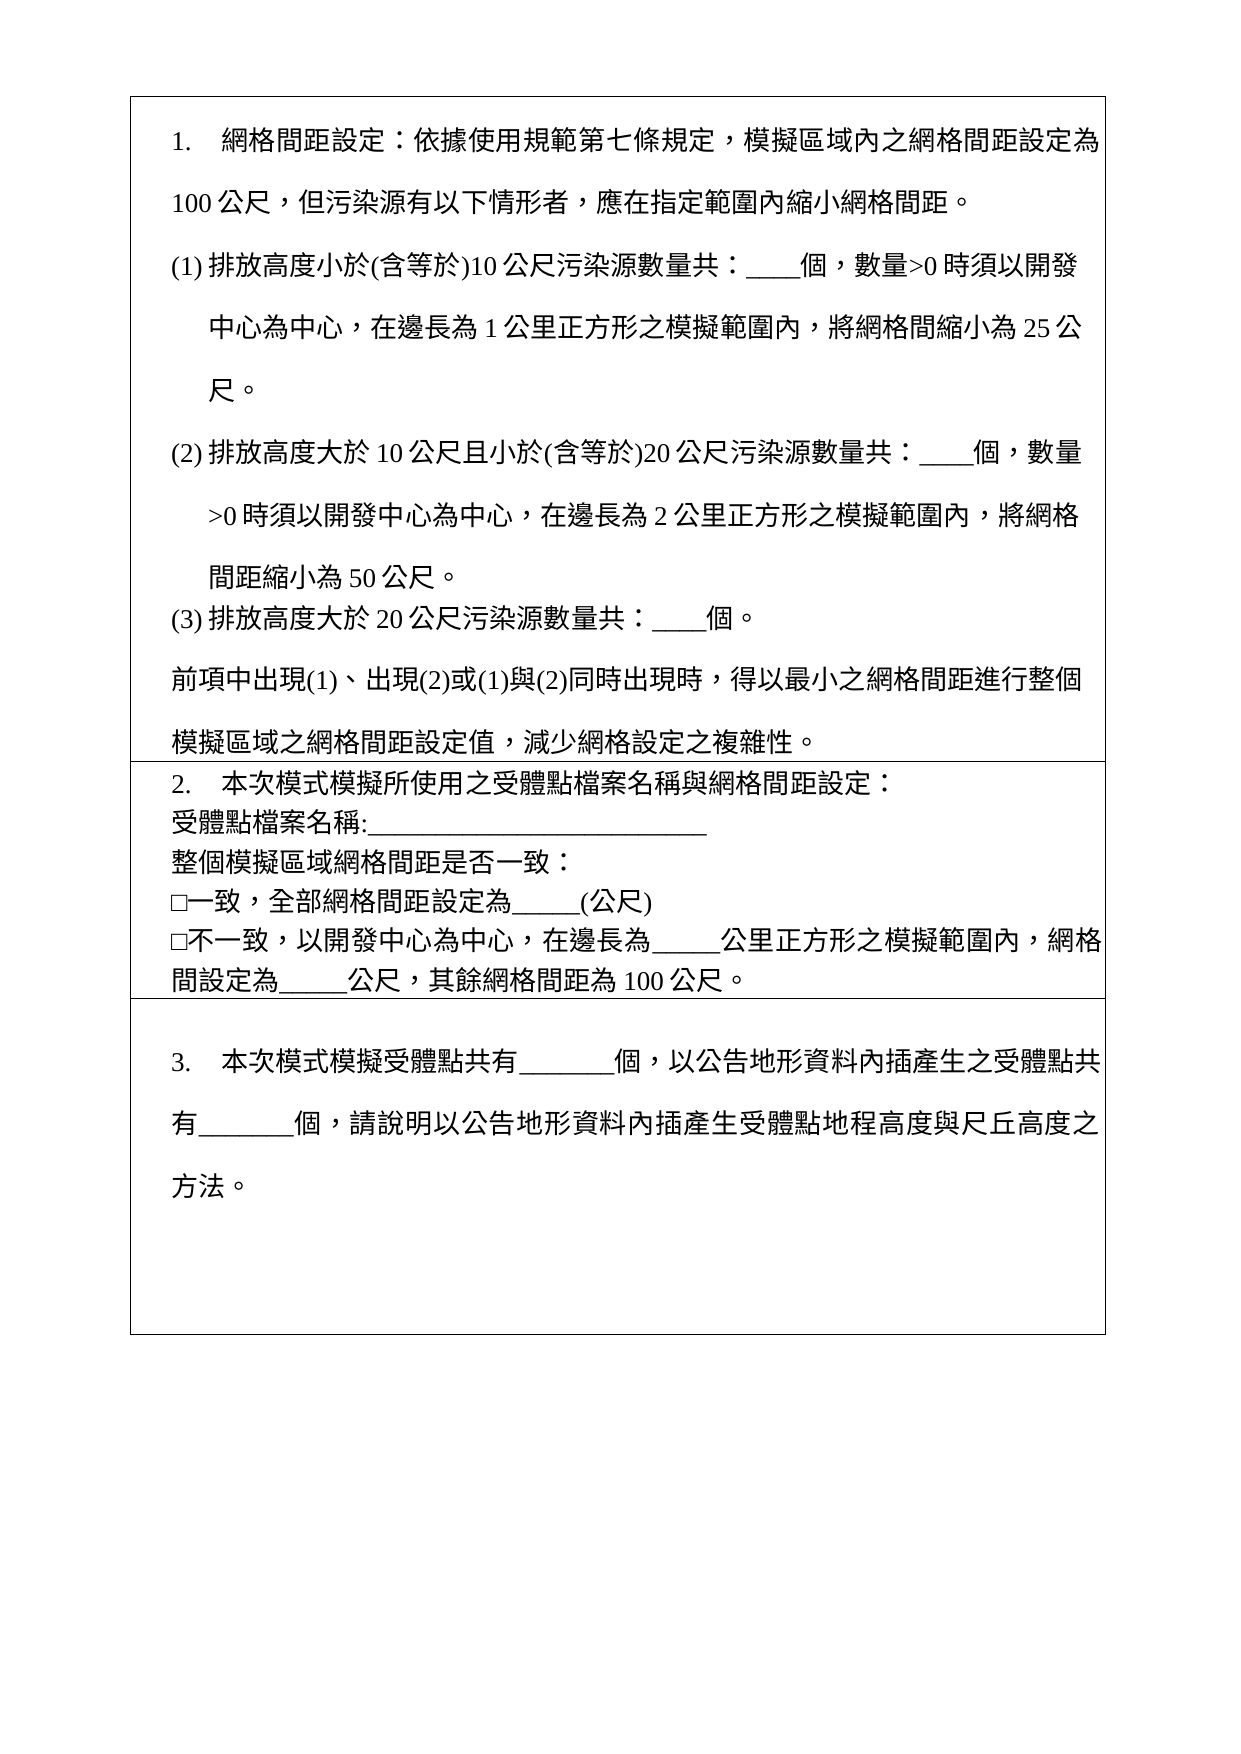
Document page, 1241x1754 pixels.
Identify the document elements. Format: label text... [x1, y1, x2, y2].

table_cell 本次模式模擬受體點共有_______個，以公告地形資料內插產生之受體點共有_______個，請說明以公告地形資料內插產生受體點地程高度與尺丘高度之方法。 [131, 999, 1105, 1333]
table_header 網格間距設定：依據使用規範第七條規定，模擬區域內之網格間距設定為100公尺，但污染源有以下情形者，應在指定範圍內縮小網格間距。 排放高度小於(含等於)10公尺污染源數量共：____個，數量>0時須以開發中心為中心，在邊長為1公里正方形之模擬範圍內，將網格間縮小為25公尺。 排放高度大於10公尺且小於(含等於)20公尺污染源數量共：____個，數量>0時須以開發中心為中心，在邊長為2公里正方形之模擬範圍內，將網格間距縮小為50公尺。 排放高度大於20公尺污染源數量共：____個。 前項中出現(1)、出現(2)或(1)與(2)同時出現時，得以最小之網格間距進行整個模擬區域之網格間距設定值，減少網格設定之複雜性。 [131, 97, 1105, 761]
table_cell 本次模式模擬所使用之受體點檔案名稱與網格間距設定： 受體點檔案名稱:_________________________ 整個模擬區域網格間距是否一致： □一致，全部網格間距設定為_____(公尺) □不一致，以開發中心為中心，在邊長為_____公里正方形之模擬範圍內，網格間設定為_____公尺，其餘網格間距為100公尺。 [131, 762, 1105, 998]
